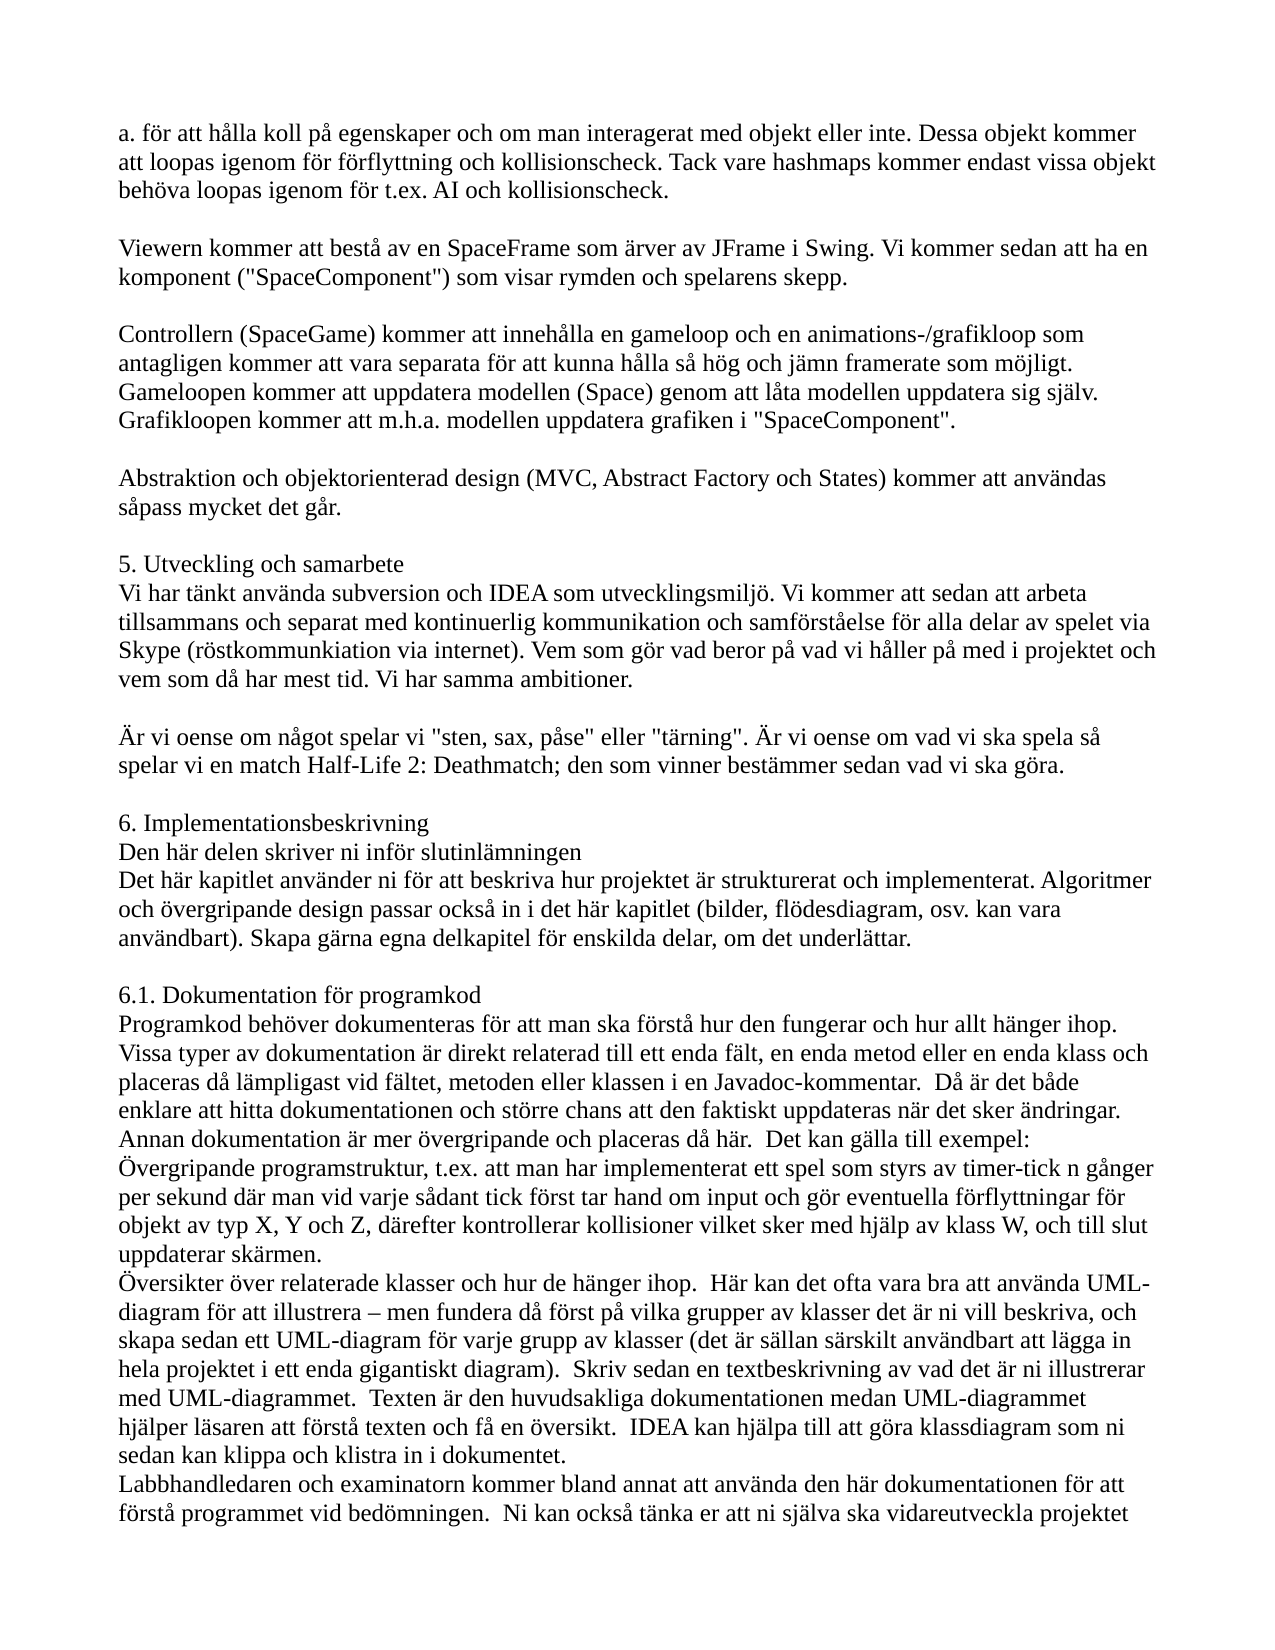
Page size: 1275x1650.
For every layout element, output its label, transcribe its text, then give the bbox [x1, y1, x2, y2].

text Översikter över relaterade klasser och hur de hänger ihop. Här kan det ofta vara bra att använda UML-diagram för att illustrera – men fundera då först på vilka grupper av klasser det är ni vill beskriva, och skapa sedan ett UML-diagram för varje grupp av klasser (det är sällan särskilt användbart att lägga in hela projektet i ett enda gigantiskt diagram). Skriv sedan en textbeskrivning av vad det är ni illustrerar med UML-diagrammet. Texten är den huvudsakliga dokumentationen medan UML-diagrammet hjälper läsaren att förstå texten och få en översikt. IDEA kan hjälpa till att göra klassdiagram som ni sedan kan klippa och klistra in i dokumentet. [118, 1268, 1157, 1469]
text Är vi oense om något spelar vi "sten, sax, påse" eller "tärning". Är vi oense om vad vi ska spela så spelar vi en match Half-Life 2: Deathmatch; den som vinner bestämmer sedan vad vi ska göra. [118, 722, 1157, 779]
text 6. Implementationsbeskrivning [118, 808, 1157, 837]
text Det här kapitlet använder ni för att beskriva hur projektet är strukturerat och implementerat. Algoritmer och övergripande design passar också in i det här kapitlet (bilder, flödesdiagram, osv. kan vara användbart). Skapa gärna egna delkapitel för enskilda delar, om det underlättar. [118, 866, 1157, 952]
text Övergripande programstruktur, t.ex. att man har implementerat ett spel som styrs av timer-tick n gånger per sekund där man vid varje sådant tick först tar hand om input och gör eventuella förflyttningar för objekt av typ X, Y och Z, därefter kontrollerar kollisioner vilket sker med hjälp av klass W, och till slut uppdaterar skärmen. [118, 1153, 1157, 1268]
text Labbhandledaren och examinatorn kommer bland annat att använda den här dokumentationen för att förstå programmet vid bedömningen. Ni kan också tänka er att ni själva ska vidareutveckla projektet [118, 1469, 1157, 1527]
text Viewern kommer att bestå av en SpaceFrame som ärver av JFrame i Swing. Vi kommer sedan att ha en komponent ("SpaceComponent") som visar rymden och spelarens skepp. [118, 233, 1157, 291]
text a. för att hålla koll på egenskaper och om man interagerat med objekt eller inte. Dessa objekt kommer att loopas igenom för förflyttning och kollisionscheck. Tack vare hashmaps kommer endast vissa objekt behöva loopas igenom för t.ex. AI och kollisionscheck. [118, 118, 1157, 204]
text Controllern (SpaceGame) kommer att innehålla en gameloop och en animations-/grafikloop som antagligen kommer att vara separata för att kunna hålla så hög och jämn framerate som möjligt. Gameloopen kommer att uppdatera modellen (Space) genom att låta modellen uppdatera sig själv. Grafikloopen kommer att m.h.a. modellen uppdatera grafiken i "SpaceComponent". [118, 319, 1157, 434]
text Den här delen skriver ni inför slutinlämningen [118, 837, 1157, 866]
text 5. Utveckling och samarbete [118, 549, 1157, 578]
text 6.1. Dokumentation för programkod [118, 981, 1157, 1009]
text Abstraktion och objektorienterad design (MVC, Abstract Factory och States) kommer att användas såpass mycket det går. [118, 463, 1157, 521]
text Programkod behöver dokumenteras för att man ska förstå hur den fungerar och hur allt hänger ihop. Vissa typer av dokumentation är direkt relaterad till ett enda fält, en enda metod eller en enda klass och placeras då lämpligast vid fältet, metoden eller klassen i en Javadoc-kommentar. Då är det både enklare att hitta dokumentationen och större chans att den faktiskt uppdateras när det sker ändringar. Annan dokumentation är mer övergripande och placeras då här. Det kan gälla till exempel: [118, 1009, 1157, 1153]
text Vi har tänkt använda subversion och IDEA som utvecklingsmiljö. Vi kommer att sedan att arbeta tillsammans och separat med kontinuerlig kommunikation och samförståelse för alla delar av spelet via Skype (röstkommunkiation via internet). Vem som gör vad beror på vad vi håller på med i projektet och vem som då har mest tid. Vi har samma ambitioner. [118, 578, 1157, 693]
